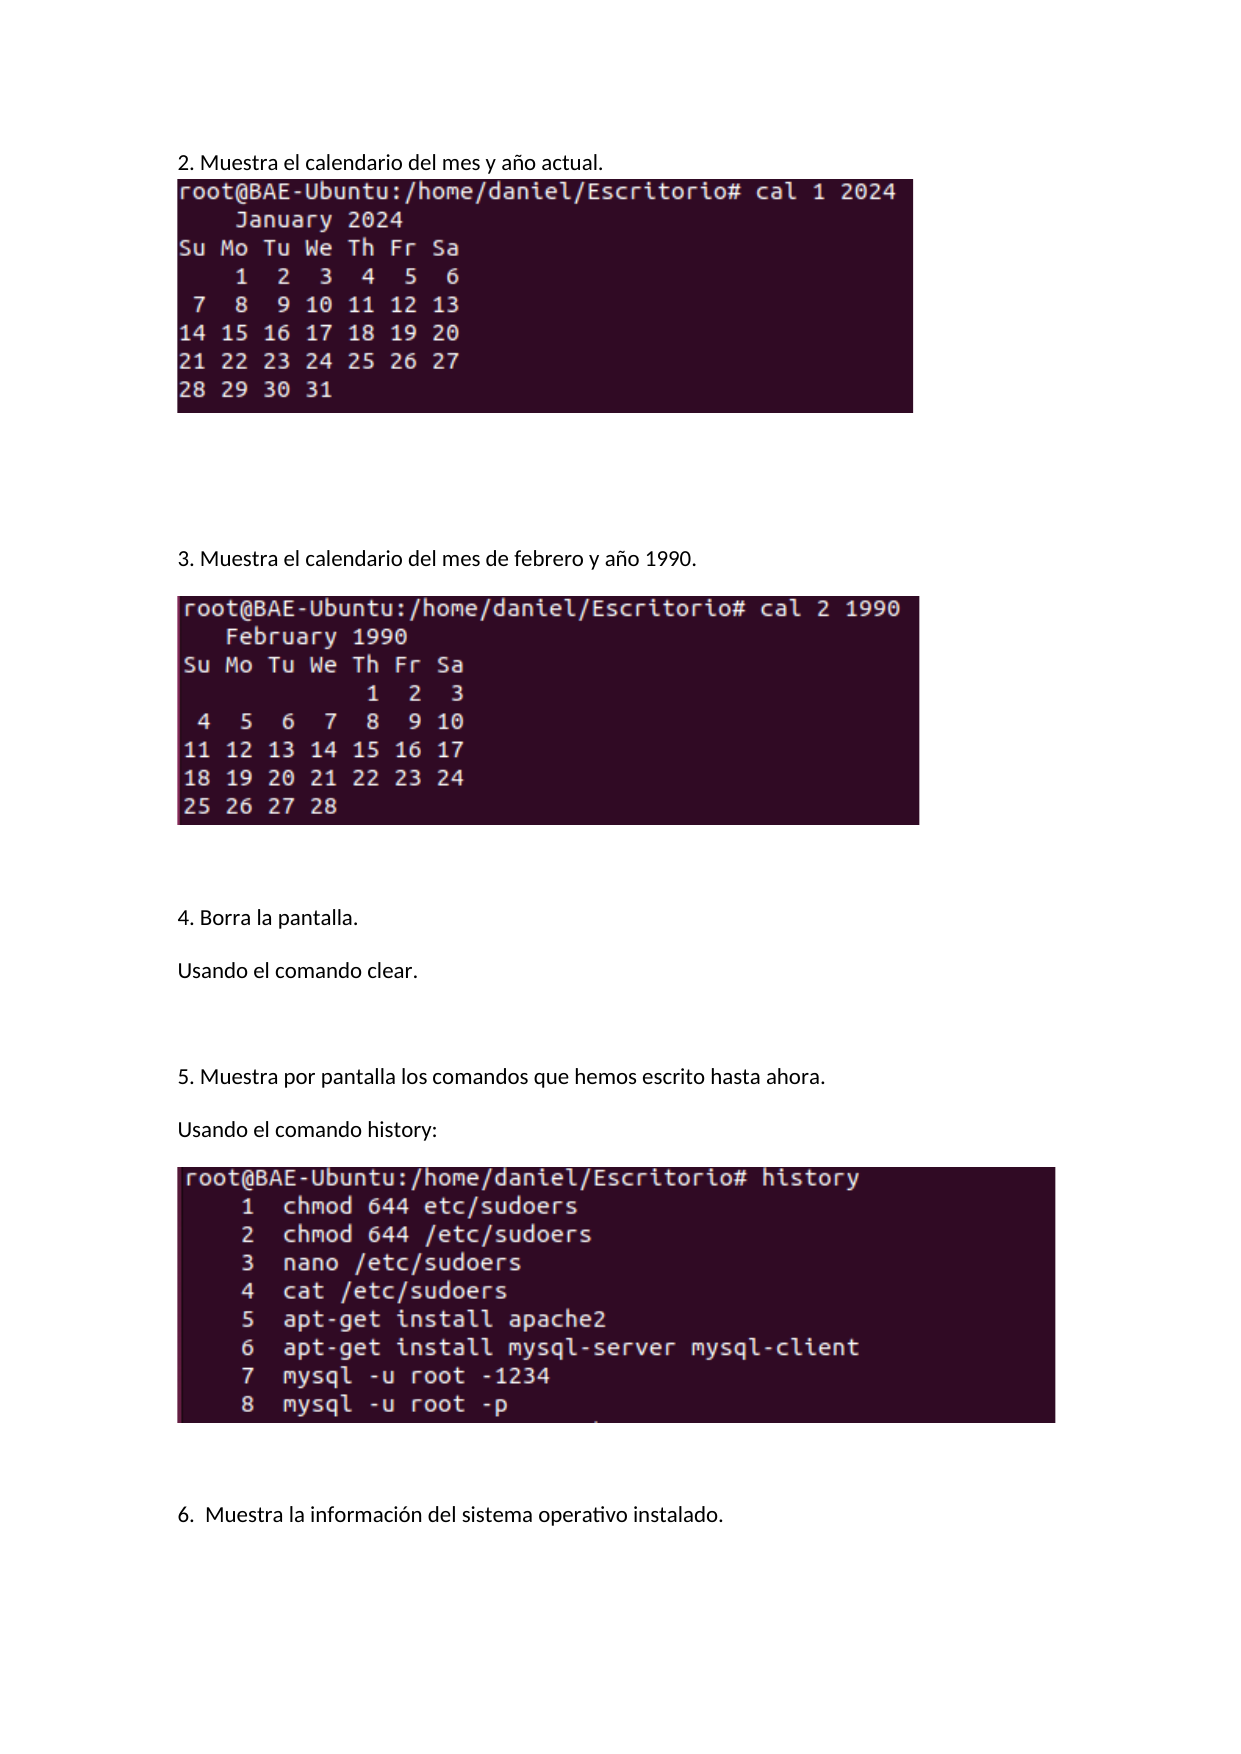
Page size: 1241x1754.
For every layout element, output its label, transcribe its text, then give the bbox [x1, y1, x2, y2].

text 4. Borra la pantalla. [177, 903, 1063, 931]
text 2. Muestra el calendario del mes y año actual. [177, 148, 1063, 413]
text 6. Muestra la información del sistema operativo instalado. [177, 1501, 1063, 1529]
text 5. Muestra por pantalla los comandos que hemos escrito hasta ahora. [177, 1062, 1063, 1090]
text Usando el comando clear. [177, 956, 1063, 984]
text 3. Muestra el calendario del mes de febrero y año 1990. [177, 544, 1063, 572]
text Usando el comando history: [177, 1115, 1063, 1143]
